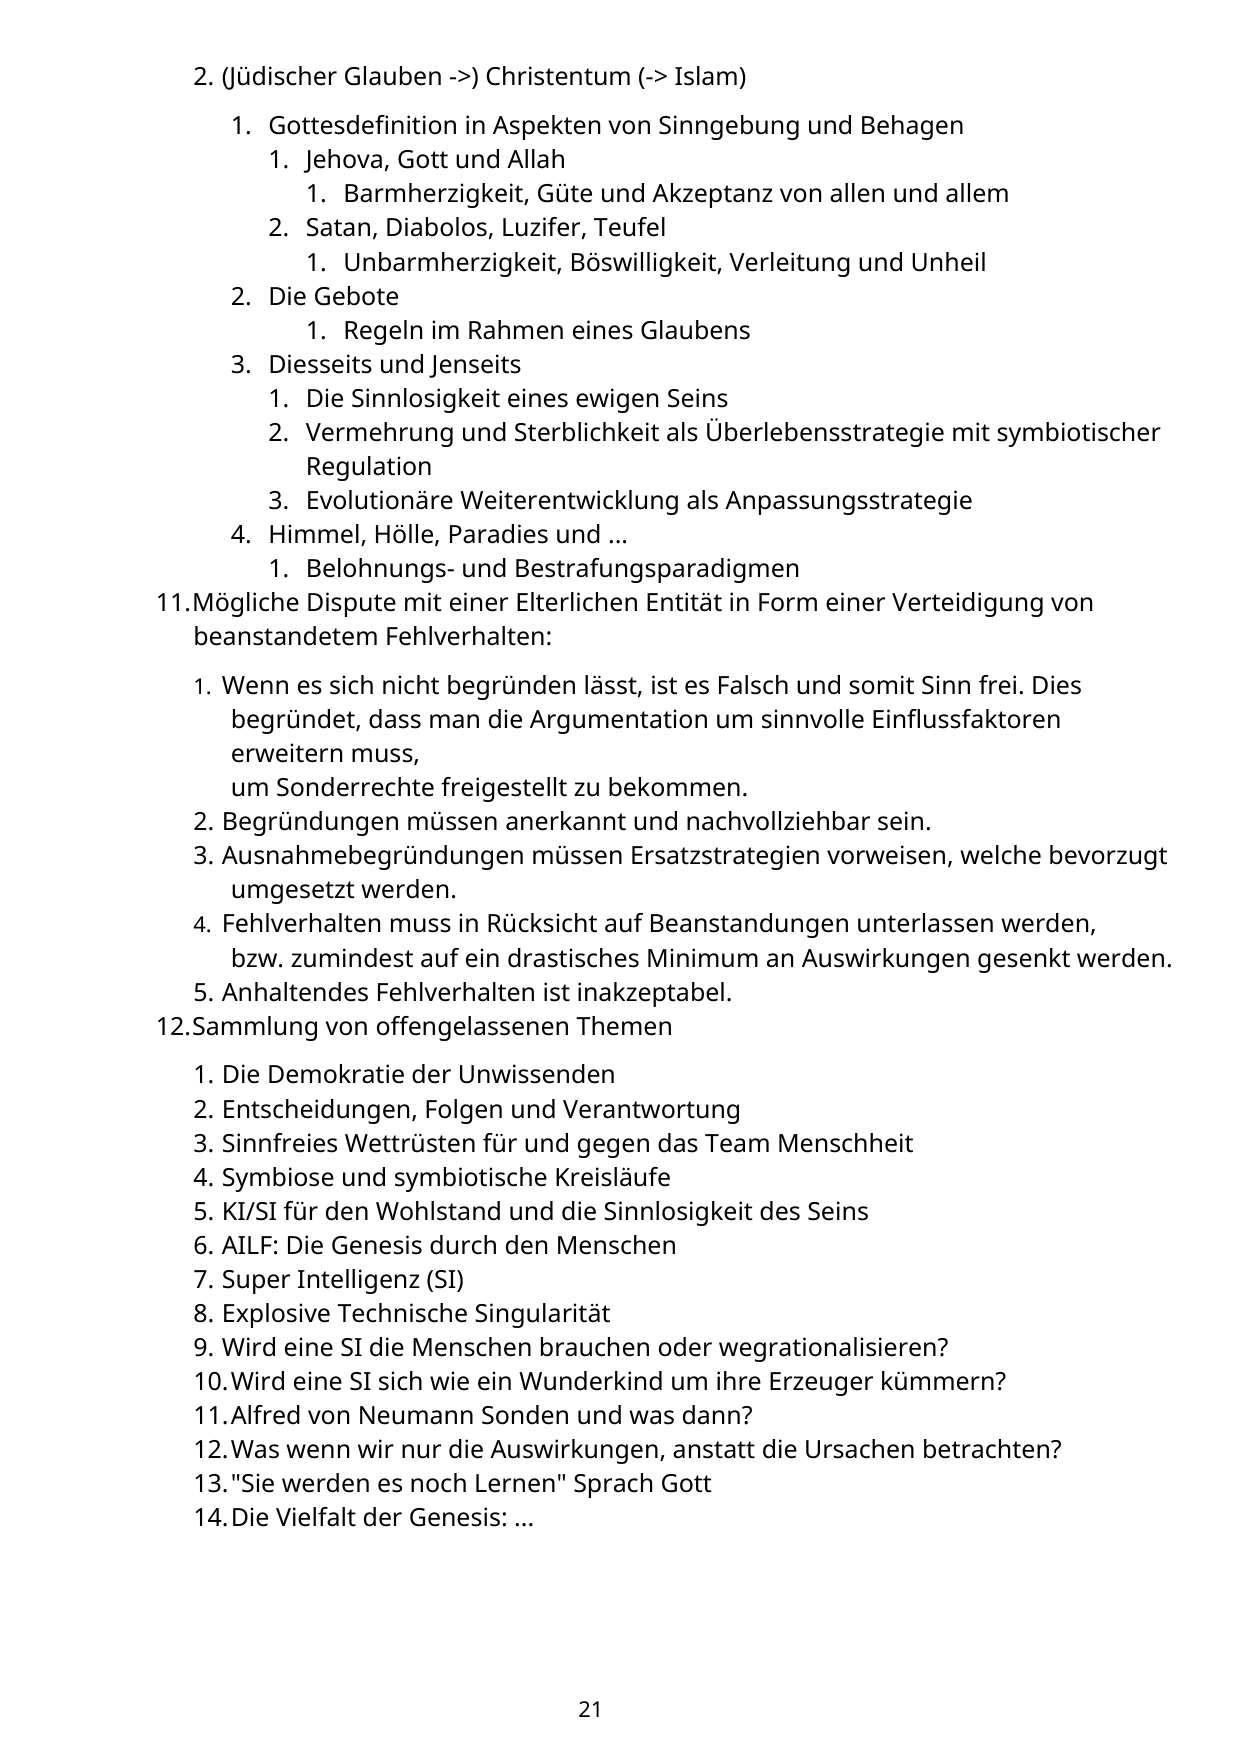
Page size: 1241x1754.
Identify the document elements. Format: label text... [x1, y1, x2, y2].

list Satan, Diabolos, Luzifer, Teufel [268, 210, 1181, 244]
list Die Gebote [231, 278, 1181, 312]
list Barmherzigkeit, Güte und Akzeptanz von allen und allem [306, 176, 1181, 210]
list Wenn es sich nicht begründen lässt, ist es Falsch und somit Sinn frei. Dies begründet, dass man die Argumentation um sinnvolle Einflussfaktoren erweitern muss, um Sonderrechte freigestellt zu bekommen. [193, 668, 1181, 804]
list Himmel, Hölle, Paradies und ... [231, 517, 1181, 551]
list Symbiose und symbiotische Kreisläufe [193, 1159, 1181, 1193]
list Entscheidungen, Folgen und Verantwortung [193, 1091, 1181, 1125]
list Explosive Technische Singularität [193, 1296, 1181, 1330]
list Alfred von Neumann Sonden und was dann? [193, 1398, 1181, 1432]
list Die Sinnlosigkeit eines ewigen Seins [268, 380, 1181, 414]
list (Jüdischer Glauben ->) Christentum (-> Islam) [193, 59, 1181, 93]
list Begründungen müssen anerkannt und nachvollziehbar sein. [193, 804, 1181, 838]
list Anhaltendes Fehlverhalten ist inakzeptabel. [193, 974, 1181, 1008]
list Die Vielfalt der Genesis: ... [193, 1500, 1181, 1534]
list "Sie werden es noch Lernen" Sprach Gott [193, 1466, 1181, 1500]
list Belohnungs- und Bestrafungsparadigmen [268, 551, 1181, 585]
list AILF: Die Genesis durch den Menschen [193, 1227, 1181, 1262]
list KI/SI für den Wohlstand und die Sinnlosigkeit des Seins [193, 1193, 1181, 1227]
list Evolutionäre Weiterentwicklung als Anpassungsstrategie [268, 483, 1181, 517]
list Was wenn wir nur die Auswirkungen, anstatt die Ursachen betrachten? [193, 1432, 1181, 1466]
list Sinnfreies Wettrüsten für und gegen das Team Menschheit [193, 1125, 1181, 1159]
list Gottesdefinition in Aspekten von Sinngebung und Behagen [231, 108, 1181, 142]
list Unbarmherzigkeit, Böswilligkeit, Verleitung und Unheil [306, 244, 1181, 278]
list Ausnahmebegründungen müssen Ersatzstrategien vorweisen, welche bevorzugt umgesetzt werden. [193, 838, 1181, 906]
list Wird eine SI sich wie ein Wunderkind um ihre Erzeuger kümmern? [193, 1364, 1181, 1398]
list Sammlung von offengelassenen Themen [156, 1008, 1181, 1042]
list Wird eine SI die Menschen brauchen oder wegrationalisieren? [193, 1330, 1181, 1364]
list Fehlverhalten muss in Rücksicht auf Beanstandungen unterlassen werden, bzw. zumindest auf ein drastisches Minimum an Auswirkungen gesenkt werden. [193, 906, 1181, 974]
list Vermehrung und Sterblichkeit als Überlebensstrategie mit symbiotischer Regulation [268, 414, 1181, 483]
list Mögliche Dispute mit einer Elterlichen Entität in Form einer Verteidigung von beanstandetem Fehlverhalten: [156, 585, 1181, 653]
list Diesseits und Jenseits [231, 346, 1181, 380]
list Super Intelligenz (SI) [193, 1262, 1181, 1296]
list Regeln im Rahmen eines Glaubens [306, 312, 1181, 346]
list Jehova, Gott und Allah [268, 142, 1181, 176]
list Die Demokratie der Unwissenden [193, 1057, 1181, 1091]
